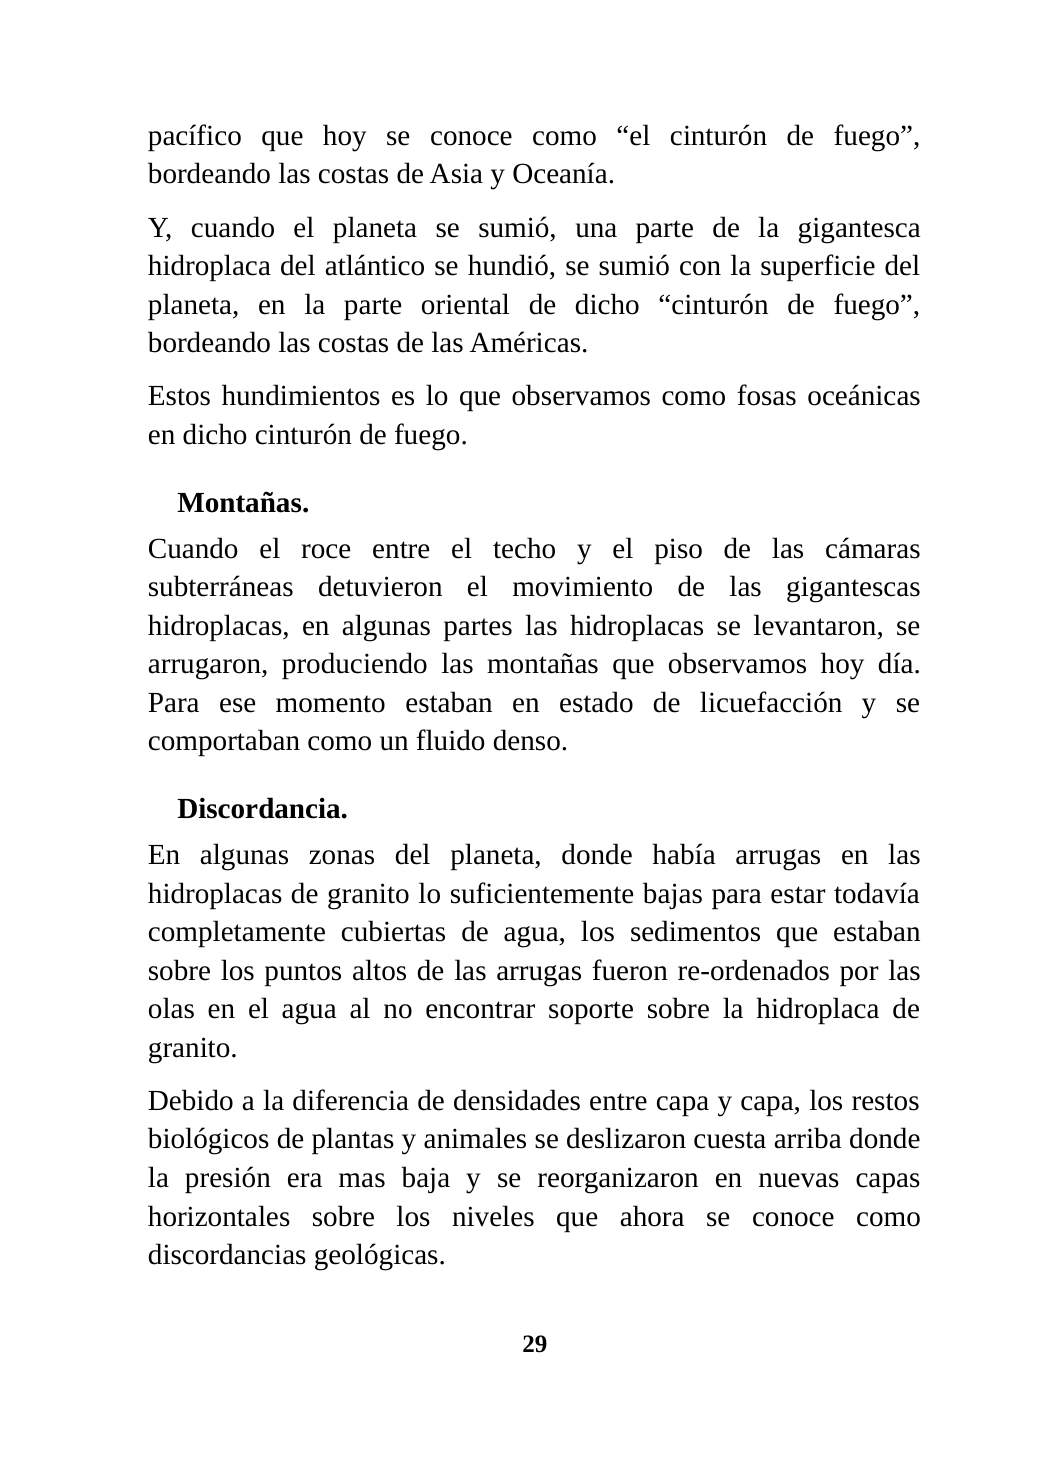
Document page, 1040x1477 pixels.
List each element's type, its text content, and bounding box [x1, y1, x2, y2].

text Estos hundimientos es lo que observamos como fosas oceánicas en dicho cinturón de fuego. [148, 378, 921, 451]
text En algunas zonas del planeta, donde había arrugas en las hidroplacas de granito lo suficientemente bajas para estar todavía completamente cubiertas de agua, los sedimentos que estaban sobre los puntos altos de las arrugas fueron re-ordenados por las olas en el agua al no encontrar soporte sobre la hidroplaca de granito. [148, 837, 921, 1063]
text Debido a la diferencia de densidades entre capa y capa, los restos biológicos de plantas y animales se deslizaron cuesta arriba donde la presión era mas baja y se reorganizaron en nuevas capas horizontales sobre los niveles que ahora se conoce como discordancias geológicas. [148, 1083, 921, 1271]
subtitle Montañas. [177, 485, 921, 518]
text Cuando el roce entre el techo y el piso de las cámaras subterráneas detuvieron el movimiento de las gigantescas hidroplacas, en algunas partes las hidroplacas se levantaron, se arrugaron, produciendo las montañas que observamos hoy día. Para ese momento estaban en estado de licuefacción y se comportaban como un fluido denso. [148, 531, 921, 757]
text pacífico que hoy se conoce como “el cinturón de fuego”, bordeando las costas de Asia y Oceanía. [148, 118, 921, 190]
text Y, cuando el planeta se sumió, una parte de la gigantesca hidroplaca del atlántico se hundió, se sumió con la superficie del planeta, en la parte oriental de dicho “cinturón de fuego”, bordeando las costas de las Américas. [148, 210, 921, 359]
subtitle Discordancia. [177, 791, 921, 825]
